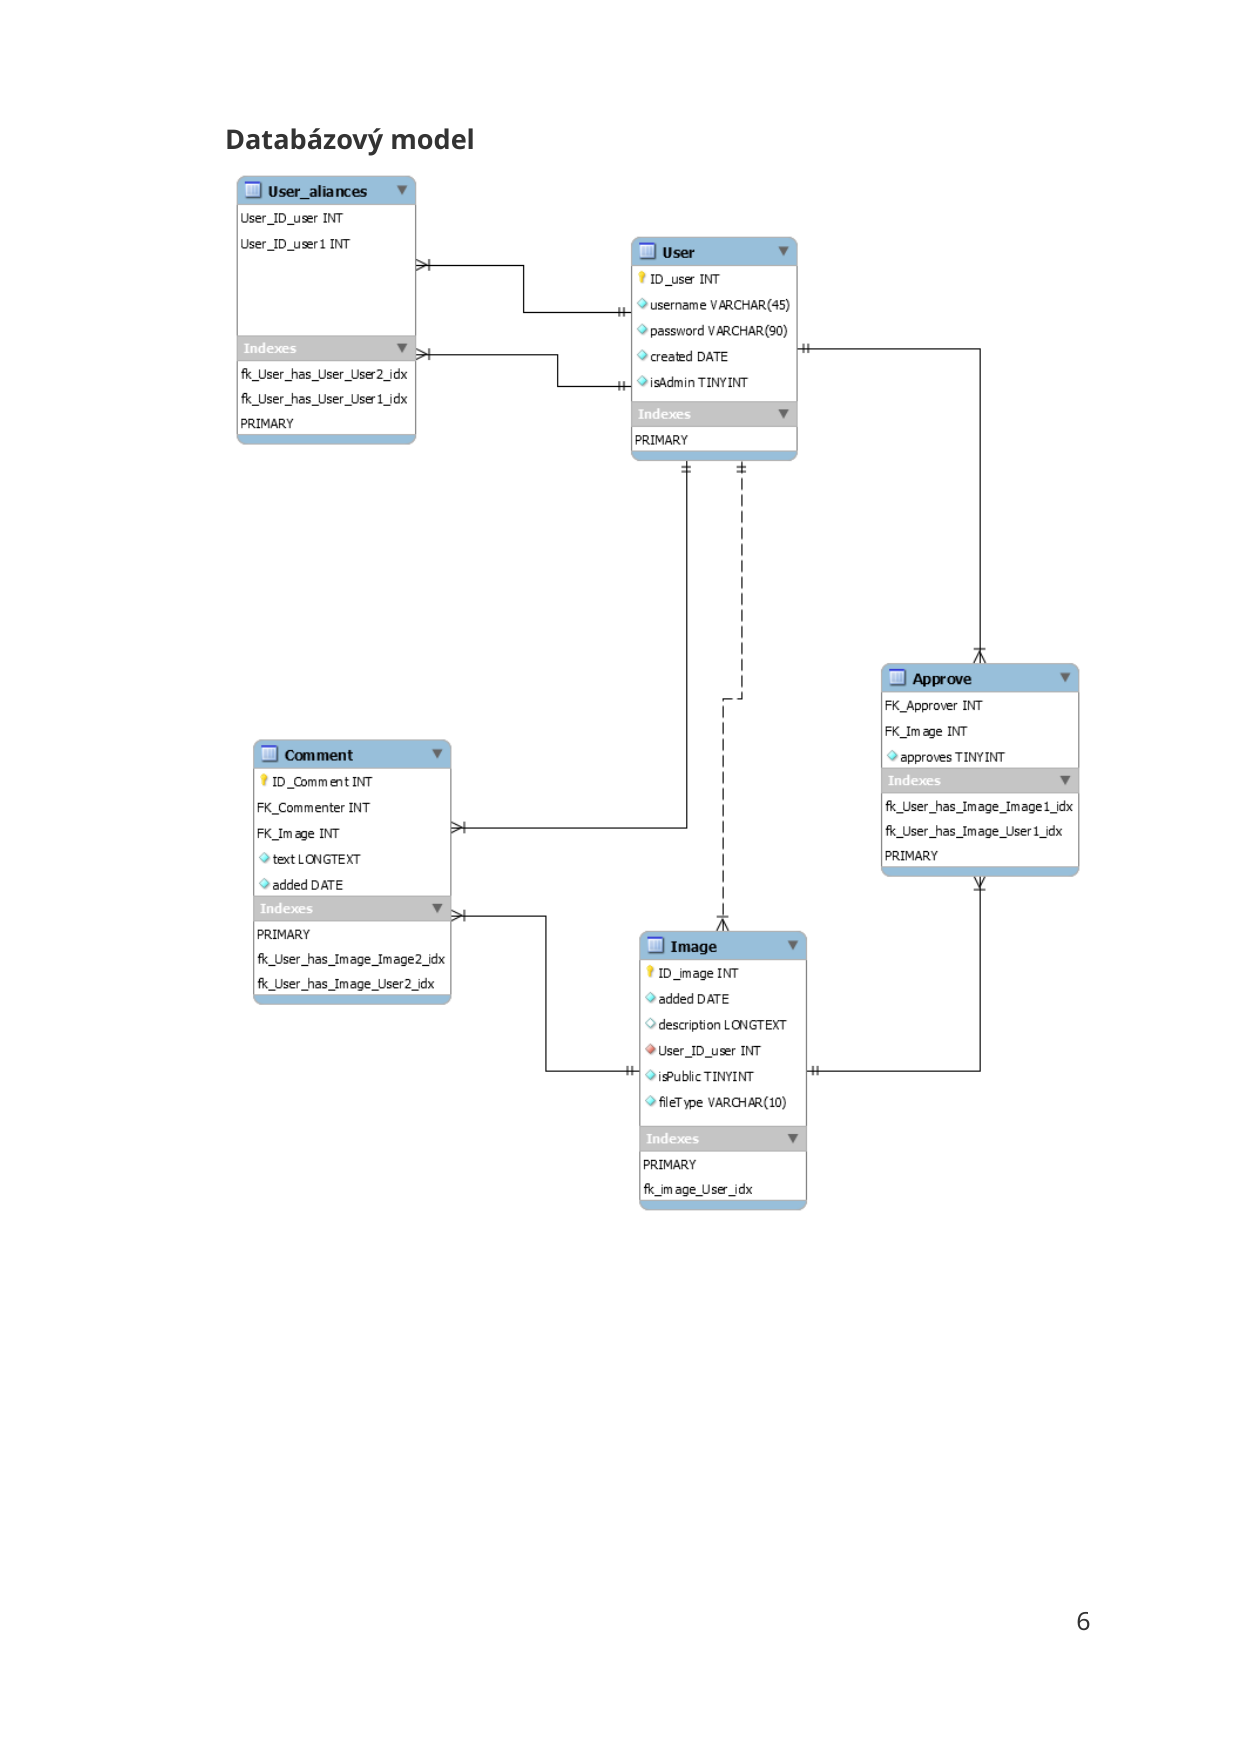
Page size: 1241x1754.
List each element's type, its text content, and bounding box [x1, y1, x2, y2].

subtitle Databázový model [225, 121, 1090, 158]
